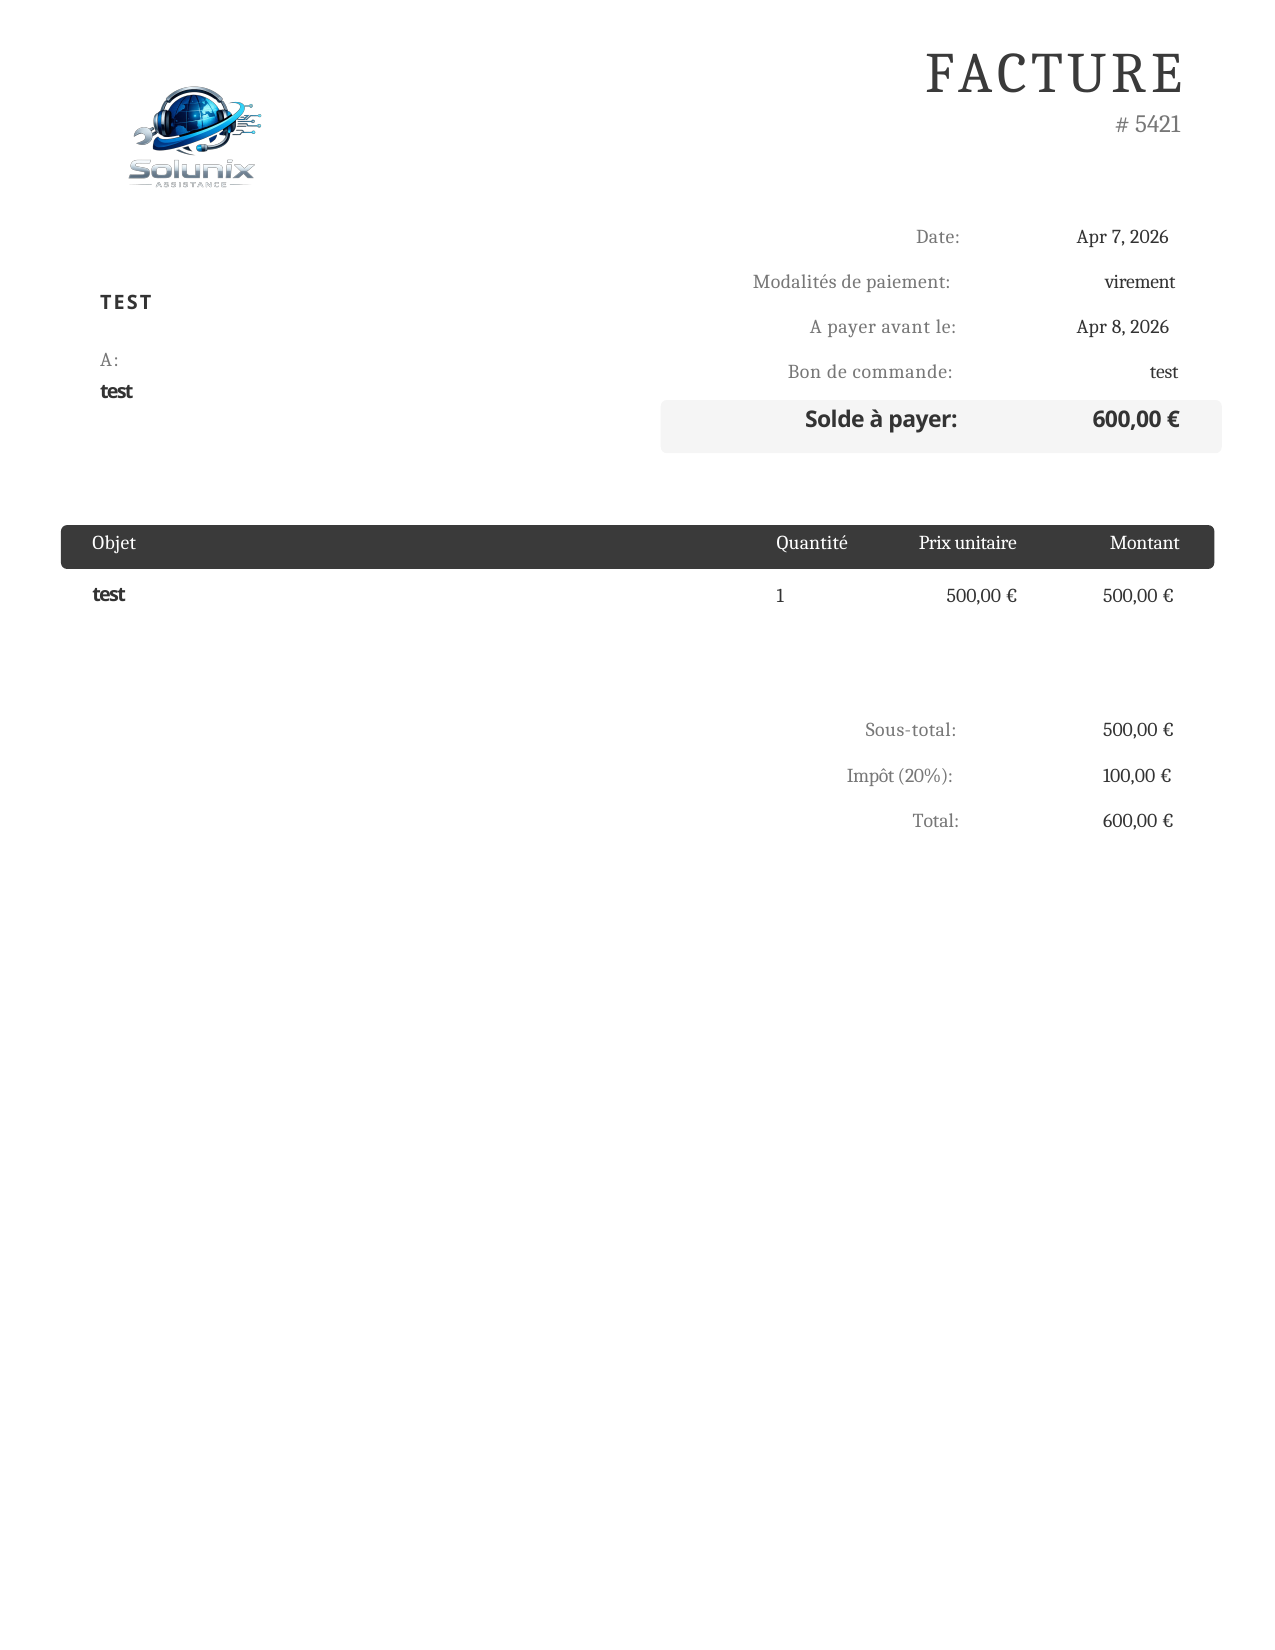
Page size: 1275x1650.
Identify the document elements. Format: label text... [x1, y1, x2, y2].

subtitle # 5421 [1114, 120, 1191, 135]
picture [76, 29, 311, 264]
subtitle FACTURE [925, 65, 1198, 99]
